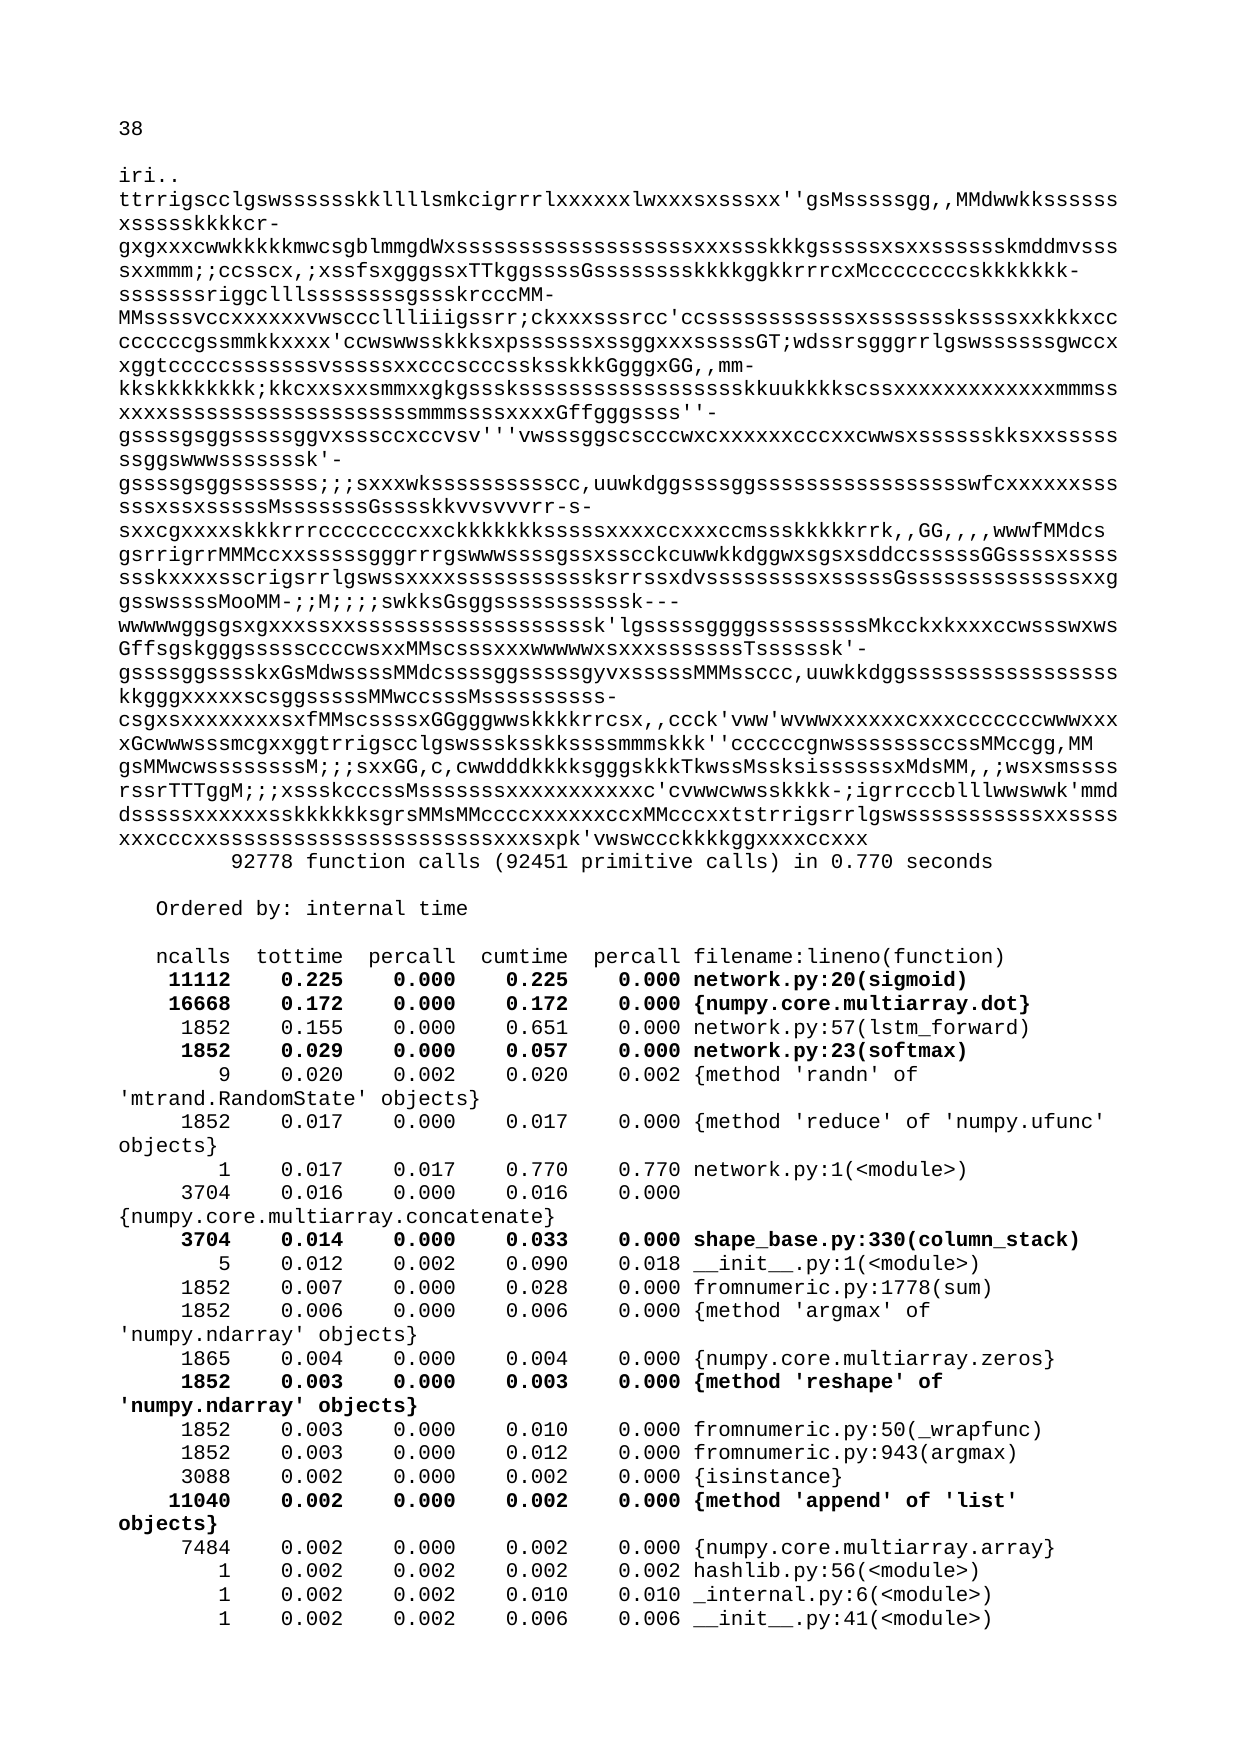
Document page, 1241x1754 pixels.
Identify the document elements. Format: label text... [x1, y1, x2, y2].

text 1852 0.029 0.000 0.057 0.000 network.py:23(softmax) [118, 1040, 1122, 1064]
text 1 0.017 0.017 0.770 0.770 network.py:1(<module>) [118, 1158, 1122, 1182]
text 9 0.020 0.002 0.020 0.002 {method 'randn' of 'mtrand.RandomState' objects} [118, 1064, 1122, 1111]
text 11040 0.002 0.000 0.002 0.000 {method 'append' of 'list' objects} [118, 1489, 1122, 1537]
text 1 0.002 0.002 0.006 0.006 __init__.py:41(<module>) [118, 1608, 1122, 1631]
text 1 0.002 0.002 0.010 0.010 _internal.py:6(<module>) [118, 1584, 1122, 1608]
text iri.. ttrrigscclgswsssssskkllllsmkcigrrrlxxxxxxlwxxxsxsssxx''gsMsssssgg,,MMdwwkkssssssxssssskkkkcr-gxgxxxcwwkkkkkmwcsgblmmgdWxsssssssssssssssssssxxxssskkkgsssssxsxxsssssskmddmvssssxxmmm;;ccsscx,;xssfsxgggssxTTkggssssGsssssssskkkkggkkrrrcxMccccccccskkkkkkk-sssssssriggclllssssssssgssskrcccMM-MMssssvccxxxxxxvwscccllliiigssrr;ckxxxsssrcc'ccssssssssssssxssssssskssssxxkkkxccccccccgssmmkkxxxx'ccwswwsskkksxpssssssxssggxxxsssssGT;wdssrsgggrrlgswssssssgwccxxggtcccccsssssssvsssssxxcccscccssksskkkGgggxGG,,mm-kkskkkkkkkk;kkcxxsxxsmmxxgkgsssksssssssssssssssssskkuukkkkscssxxxxxxxxxxxxxmmmssxxxxssssssssssssssssssssmmmssssxxxxGffgggssss''-gssssgsggsssssggvxsssccxccvsv'''vwsssggscscccwxcxxxxxxcccxxcwwsxsssssskksxxsssssssggswwwsssssssk'-gssssgsggsssssss;;;sxxxwksssssssssscc,uuwkdggssssggssssssssssssssssswfcxxxxxxssssssxssxsssssMsssssssGsssskkvvsvvvrr-s-sxxcgxxxxskkkrrrccccccccxxckkkkkkksssssxxxxccxxxccmssskkkkkrrk,,GG,,,,wwwfMMdcs [118, 165, 1122, 544]
text gsMMwcwssssssssM;;;sxxGG,c,cwwdddkkkksgggskkkTkwssMssksissssssxMdsMM,,;wsxsmssssrssrTTTggM;;;xssskcccssMsssssssxxxxxxxxxxxc'cvwwcwwsskkkk-;igrrcccblllwwswwk'mmddsssssxxxxxxsskkkkkksgrsMMsMMccccxxxxxxccxMMcccxxtstrrigsrrlgswsssssssssssxxssssxxxcccxxssssssssssssssssssssssxxxsxpk'vwswccckkkkggxxxxccxxx [118, 757, 1122, 851]
text 1852 0.003 0.000 0.010 0.000 fromnumeric.py:50(_wrapfunc) [118, 1419, 1122, 1442]
text 1852 0.007 0.000 0.028 0.000 fromnumeric.py:1778(sum) [118, 1277, 1122, 1300]
text 92778 function calls (92451 primitive calls) in 0.770 seconds [118, 851, 1122, 875]
text 1852 0.017 0.000 0.017 0.000 {method 'reduce' of 'numpy.ufunc' objects} [118, 1111, 1122, 1158]
text 1 0.002 0.002 0.002 0.002 hashlib.py:56(<module>) [118, 1561, 1122, 1584]
text 11112 0.225 0.000 0.225 0.000 network.py:20(sigmoid) [118, 969, 1122, 993]
text 1852 0.003 0.000 0.012 0.000 fromnumeric.py:943(argmax) [118, 1442, 1122, 1466]
text Ordered by: internal time [118, 898, 1122, 922]
text gsrrigrrMMMccxxsssssgggrrrgswwwssssgssxsscckcuwwkkdggwxsgsxsddccsssssGGssssxssssssskxxxxsscrigsrrlgswssxxxxsssssssssssksrrssxdvsssssssssxsssssGssssssssssssssxxggsswssssMooMM-;;M;;;;swkksGsggsssssssssssk---wwwwwggsgsxgxxxssxxsssssssssssssssssssk'lgsssssggggsssssssssMkcckxkxxxccwssswxwsGffsgskgggsssssccccwsxxMMscsssxxxwwwwwxsxxxsssssssTssssssk'-gssssggsssskxGsMdwssssMMdcssssggsssssgyvxsssssMMMssccc,uuwkkdggssssssssssssssssskkgggxxxxxscsggsssssMMwccsssMssssssssss-csgxsxxxxxxxxsxfMMscssssxGGgggwwskkkkrrcsx,,ccck'vww'wvwwxxxxxxcxxxcccccccwwwxxxxGcwwwsssmcgxxggtrrigscclgswsssksskkssssmmmskkk''ccccccgnwsssssssccssMMccgg,MM [118, 544, 1122, 757]
text ncalls tottime percall cumtime percall filename:lineno(function) [118, 946, 1122, 969]
text 38 [118, 118, 1122, 142]
text 3704 0.014 0.000 0.033 0.000 shape_base.py:330(column_stack) [118, 1229, 1122, 1253]
text 7484 0.002 0.000 0.002 0.000 {numpy.core.multiarray.array} [118, 1537, 1122, 1561]
text 5 0.012 0.002 0.090 0.018 __init__.py:1(<module>) [118, 1253, 1122, 1277]
text 16668 0.172 0.000 0.172 0.000 {numpy.core.multiarray.dot} [118, 993, 1122, 1017]
text 1865 0.004 0.000 0.004 0.000 {numpy.core.multiarray.zeros} [118, 1348, 1122, 1371]
text 1852 0.006 0.000 0.006 0.000 {method 'argmax' of 'numpy.ndarray' objects} [118, 1300, 1122, 1348]
text 1852 0.003 0.000 0.003 0.000 {method 'reshape' of 'numpy.ndarray' objects} [118, 1371, 1122, 1419]
text 3088 0.002 0.000 0.002 0.000 {isinstance} [118, 1466, 1122, 1489]
text 3704 0.016 0.000 0.016 0.000 {numpy.core.multiarray.concatenate} [118, 1182, 1122, 1229]
text 1852 0.155 0.000 0.651 0.000 network.py:57(lstm_forward) [118, 1017, 1122, 1040]
